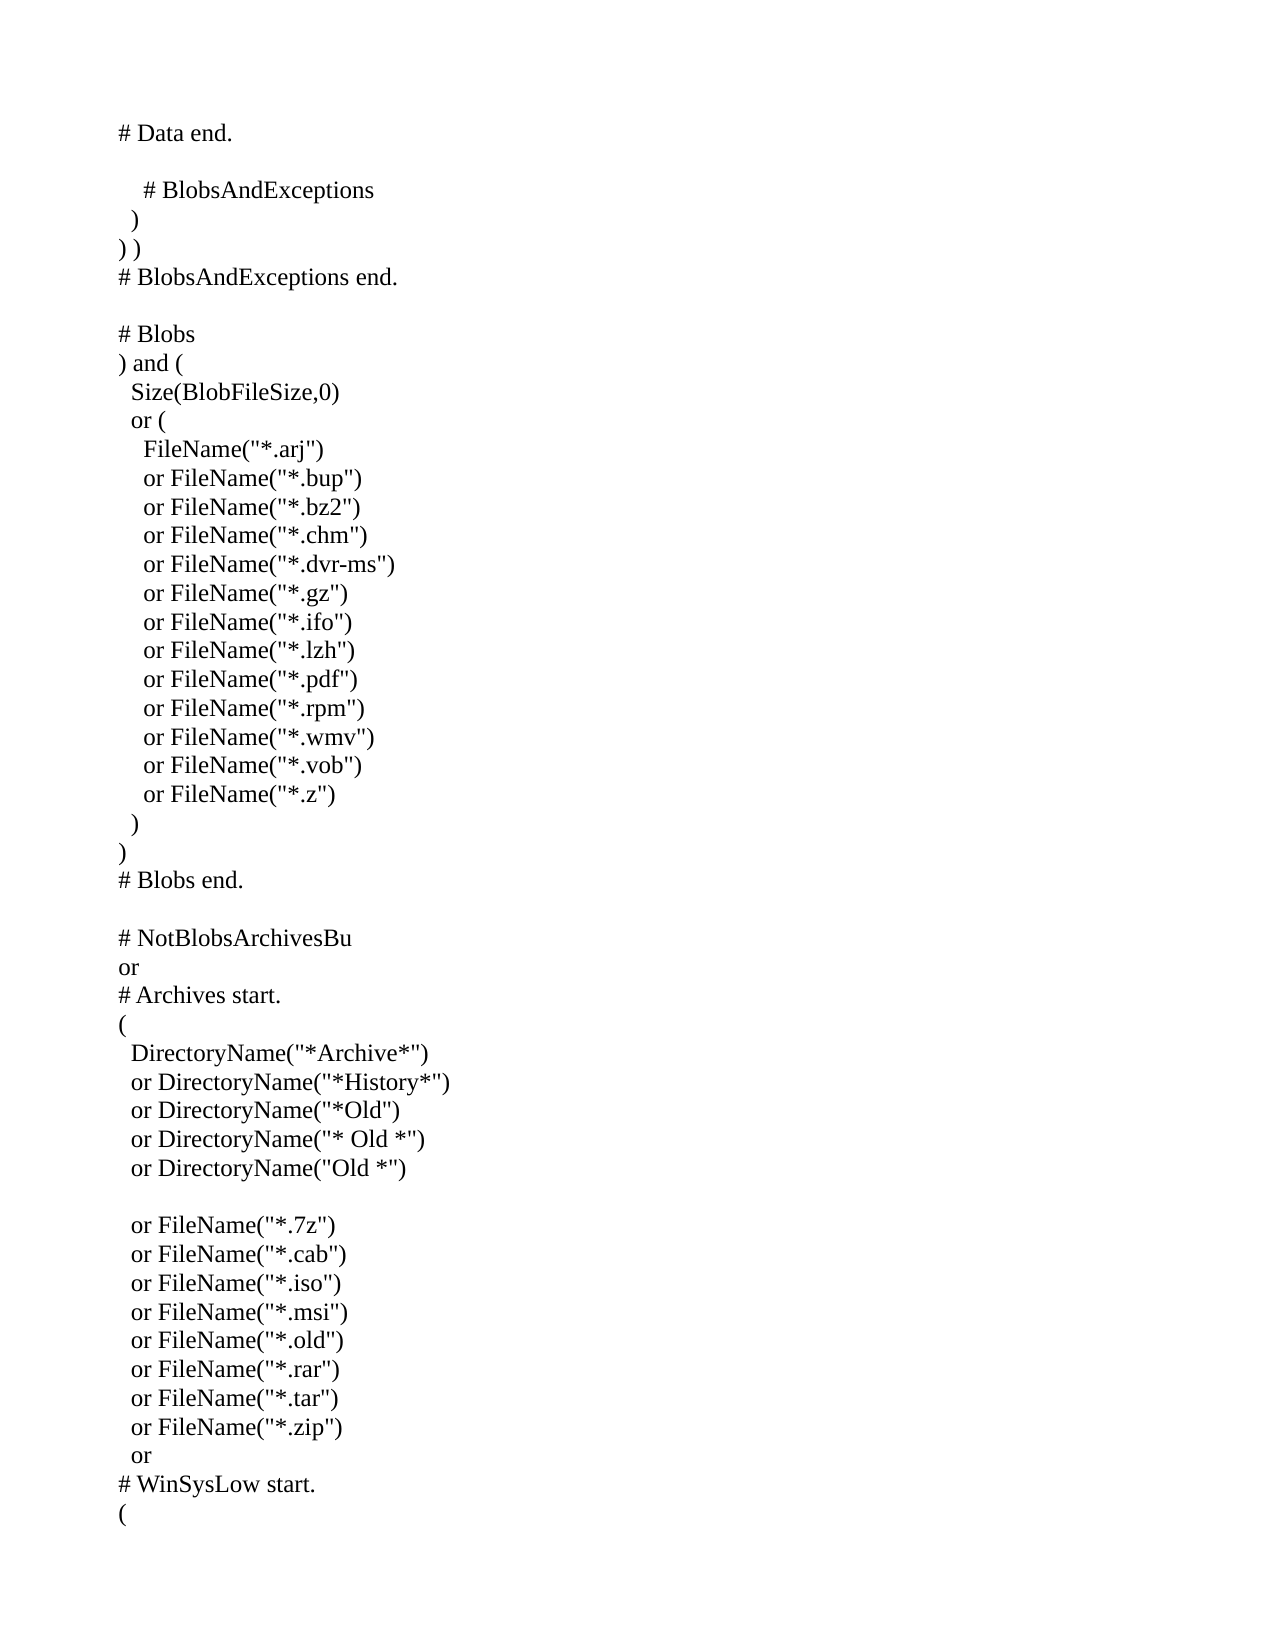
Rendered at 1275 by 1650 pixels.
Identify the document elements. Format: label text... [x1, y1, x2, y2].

text or FileName("*.rar") [118, 1354, 1157, 1383]
text ) [118, 837, 1157, 866]
text or FileName("*.cab") [118, 1239, 1157, 1268]
text or FileName("*.bz2") [118, 492, 1157, 521]
text or FileName("*.dvr-ms") [118, 549, 1157, 578]
text or FileName("*.chm") [118, 521, 1157, 549]
text # Data end. [118, 118, 1157, 147]
text DirectoryName("*Archive*") [118, 1038, 1157, 1067]
text or FileName("*.vob") [118, 751, 1157, 779]
text or FileName("*.bup") [118, 463, 1157, 492]
text or DirectoryName("*History*") [118, 1067, 1157, 1096]
text or FileName("*.iso") [118, 1268, 1157, 1297]
text or FileName("*.gz") [118, 578, 1157, 607]
text or FileName("*.z") [118, 779, 1157, 808]
text or FileName("*.ifo") [118, 607, 1157, 636]
text # Blobs end. [118, 866, 1157, 894]
text Size(BlobFileSize,0) [118, 377, 1157, 406]
text FileName("*.arj") [118, 434, 1157, 463]
text ( [118, 1498, 1157, 1527]
text # Archives start. [118, 981, 1157, 1009]
text ( [118, 1009, 1157, 1038]
text or FileName("*.pdf") [118, 664, 1157, 693]
text or ( [118, 406, 1157, 434]
text or FileName("*.wmv") [118, 722, 1157, 751]
text or FileName("*.lzh") [118, 636, 1157, 664]
text or FileName("*.rpm") [118, 693, 1157, 722]
text or DirectoryName("* Old *") [118, 1124, 1157, 1153]
text or FileName("*.tar") [118, 1383, 1157, 1412]
text or DirectoryName("Old *") [118, 1153, 1157, 1182]
text or FileName("*.7z") [118, 1211, 1157, 1239]
text or [118, 952, 1157, 981]
text ) ) [118, 233, 1157, 262]
text or DirectoryName("*Old") [118, 1096, 1157, 1124]
text or FileName("*.zip") [118, 1412, 1157, 1441]
text # BlobsAndExceptions end. [118, 262, 1157, 291]
text or [118, 1441, 1157, 1469]
text ) [118, 204, 1157, 233]
text ) and ( [118, 348, 1157, 377]
text # NotBlobsArchivesBu [118, 923, 1157, 952]
text # Blobs [118, 319, 1157, 348]
text # BlobsAndExceptions [118, 176, 1157, 204]
text or FileName("*.old") [118, 1326, 1157, 1354]
text ) [118, 808, 1157, 837]
text # WinSysLow start. [118, 1469, 1157, 1498]
text or FileName("*.msi") [118, 1297, 1157, 1326]
